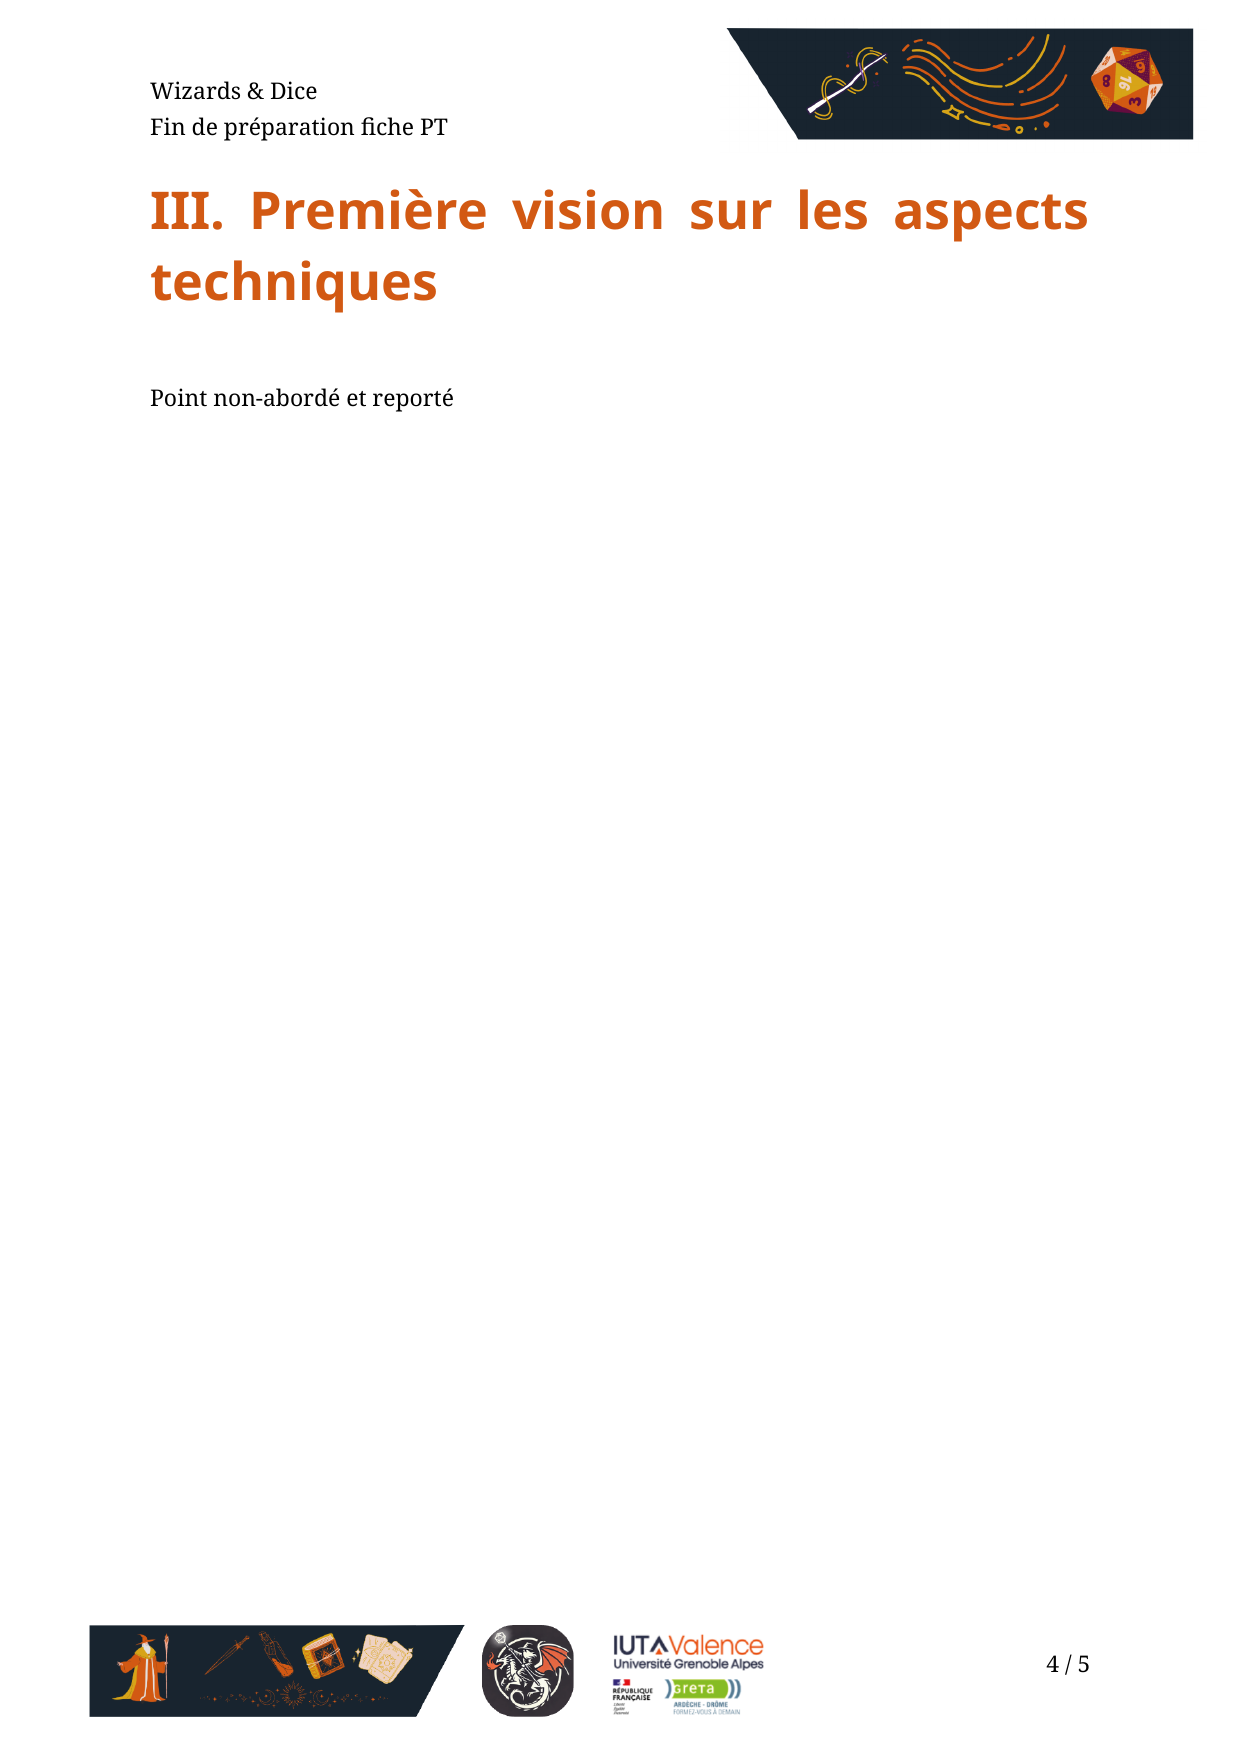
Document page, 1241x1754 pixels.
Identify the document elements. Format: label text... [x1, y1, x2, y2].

picture [81, 1614, 788, 1726]
picture [720, 18, 1208, 153]
subtitle III. Première vision sur les aspects techniques [150, 174, 1090, 316]
text Point non-abordé et reporté [150, 382, 1090, 413]
